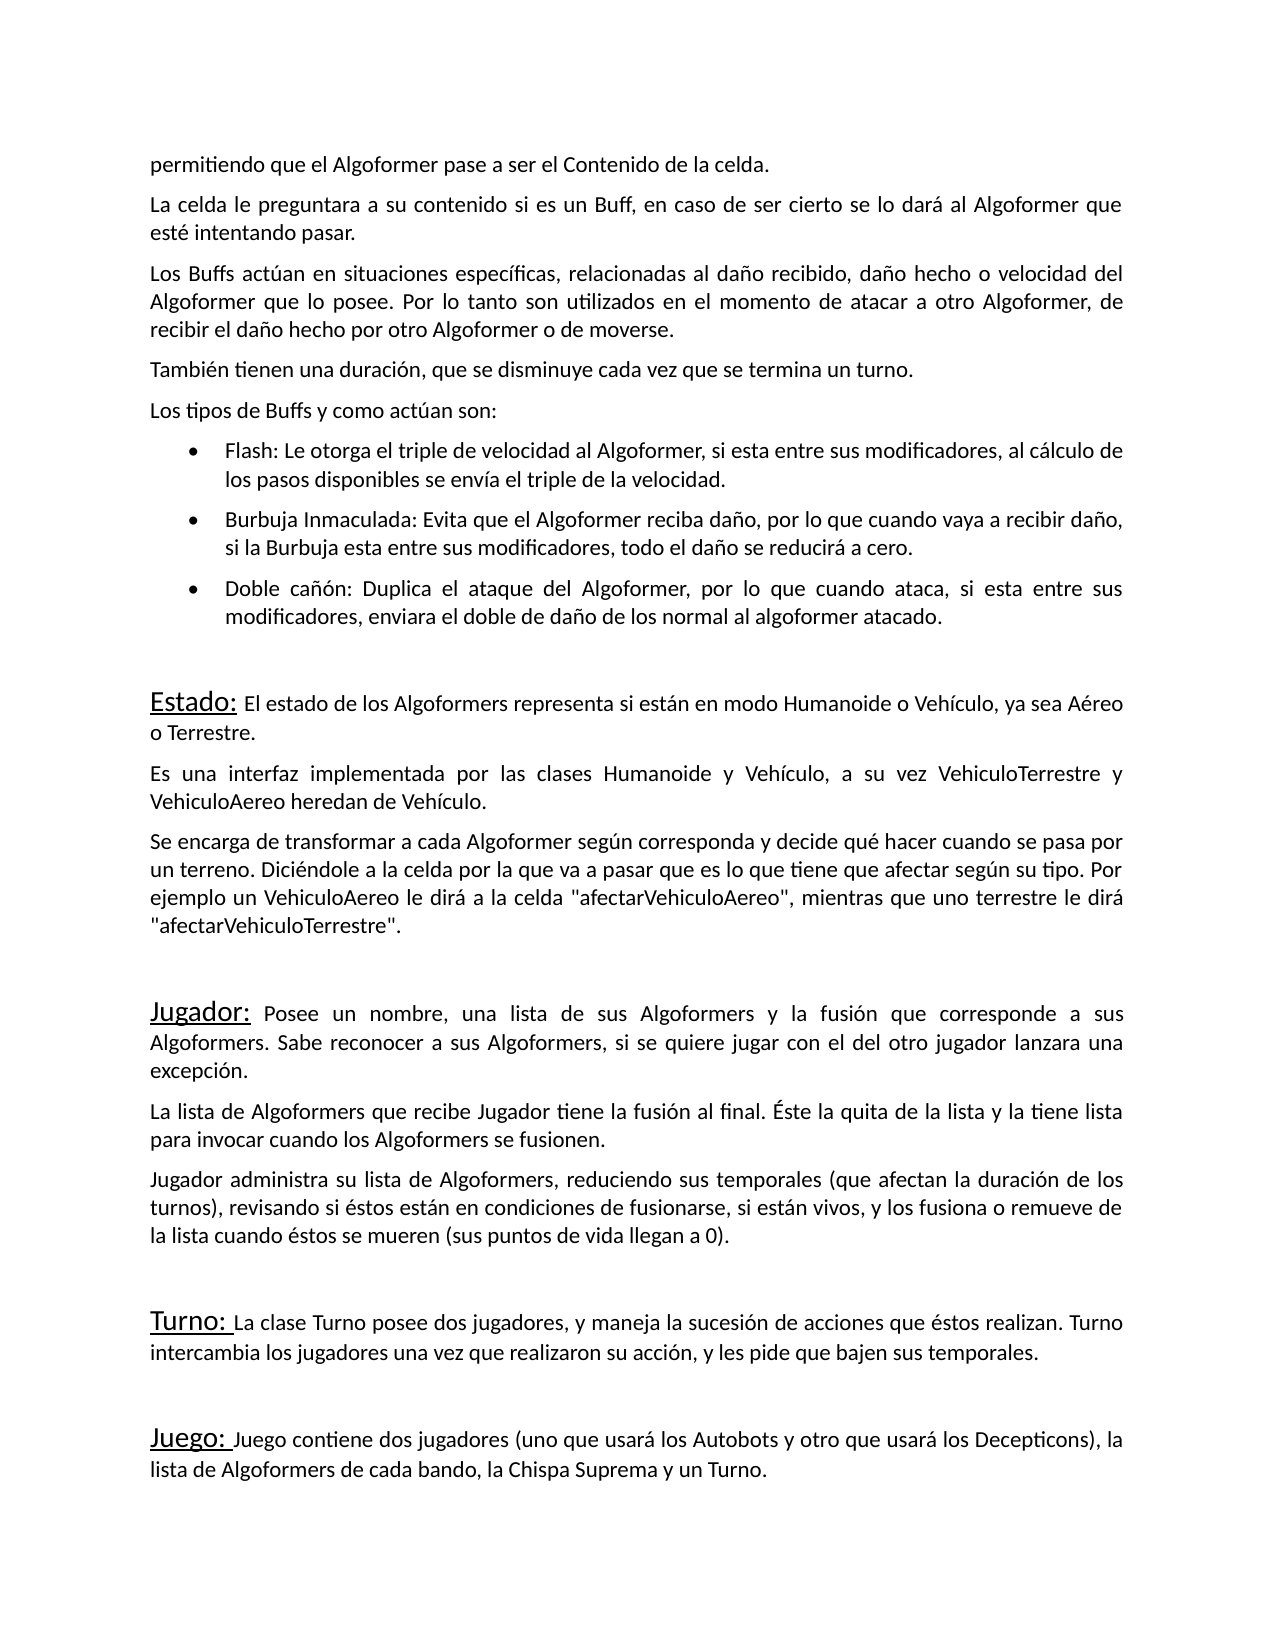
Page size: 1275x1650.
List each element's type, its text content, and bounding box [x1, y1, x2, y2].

text Estado: El estado de los Algoformers representa si están en modo Humanoide o Vehículo, ya sea Aéreo o Terrestre. [150, 683, 1125, 746]
list Flash: Le otorga el triple de velocidad al Algoformer, si esta entre sus modificadores, al cálculo de los pasos disponibles se envía el triple de la velocidad. [187, 437, 1125, 493]
text También tienen una duración, que se disminuye cada vez que se termina un turno. [150, 356, 1125, 384]
text Juego: Juego contiene dos jugadores (uno que usará los Autobots y otro que usará los Decepticons), la lista de Algoformers de cada bando, la Chispa Suprema y un Turno. [150, 1419, 1125, 1483]
text La celda le preguntara a su contenido si es un Buff, en caso de ser cierto se lo dará al Algoformer que esté intentando pasar. [150, 191, 1125, 247]
text Los tipos de Buffs y como actúan son: [150, 396, 1125, 424]
text Los Buffs actúan en situaciones específicas, relacionadas al daño recibido, daño hecho o velocidad del Algoformer que lo posee. Por lo tanto son utilizados en el momento de atacar a otro Algoformer, de recibir el daño hecho por otro Algoformer o de moverse. [150, 259, 1125, 343]
text Jugador: Posee un nombre, una lista de sus Algoformers y la fusión que corresponde a sus Algoformers. Sabe reconocer a sus Algoformers, si se quiere jugar con el del otro jugador lanzara una excepción. [150, 993, 1125, 1084]
text La lista de Algoformers que recibe Jugador tiene la fusión al final. Éste la quita de la lista y la tiene lista para invocar cuando los Algoformers se fusionen. [150, 1097, 1125, 1153]
list Doble cañón: Duplica el ataque del Algoformer, por lo que cuando ataca, si esta entre sus modificadores, enviara el doble de daño de los normal al algoformer atacado. [187, 574, 1125, 630]
list Burbuja Inmaculada: Evita que el Algoformer reciba daño, por lo que cuando vaya a recibir daño, si la Burbuja esta entre sus modificadores, todo el daño se reducirá a cero. [187, 505, 1125, 561]
text permitiendo que el Algoformer pase a ser el Contenido de la celda. [150, 150, 1125, 178]
text Se encarga de transformar a cada Algoformer según corresponda y decide qué hacer cuando se pasa por un terreno. Diciéndole a la celda por la que va a pasar que es lo que tiene que afectar según su tipo. Por ejemplo un VehiculoAereo le dirá a la celda "afectarVehiculoAereo", mientras que uno terrestre le dirá "afectarVehiculoTerrestre". [150, 827, 1125, 939]
text Es una interfaz implementada por las clases Humanoide y Vehículo, a su vez VehiculoTerrestre y VehiculoAereo heredan de Vehículo. [150, 759, 1125, 815]
text Jugador administra su lista de Algoformers, reduciendo sus temporales (que afectan la duración de los turnos), revisando si éstos están en condiciones de fusionarse, si están vivos, y los fusiona o remueve de la lista cuando éstos se mueren (sus puntos de vida llegan a 0). [150, 1165, 1125, 1249]
text Turno: La clase Turno posee dos jugadores, y maneja la sucesión de acciones que éstos realizan. Turno intercambia los jugadores una vez que realizaron su acción, y les pide que bajen sus temporales. [150, 1302, 1125, 1366]
